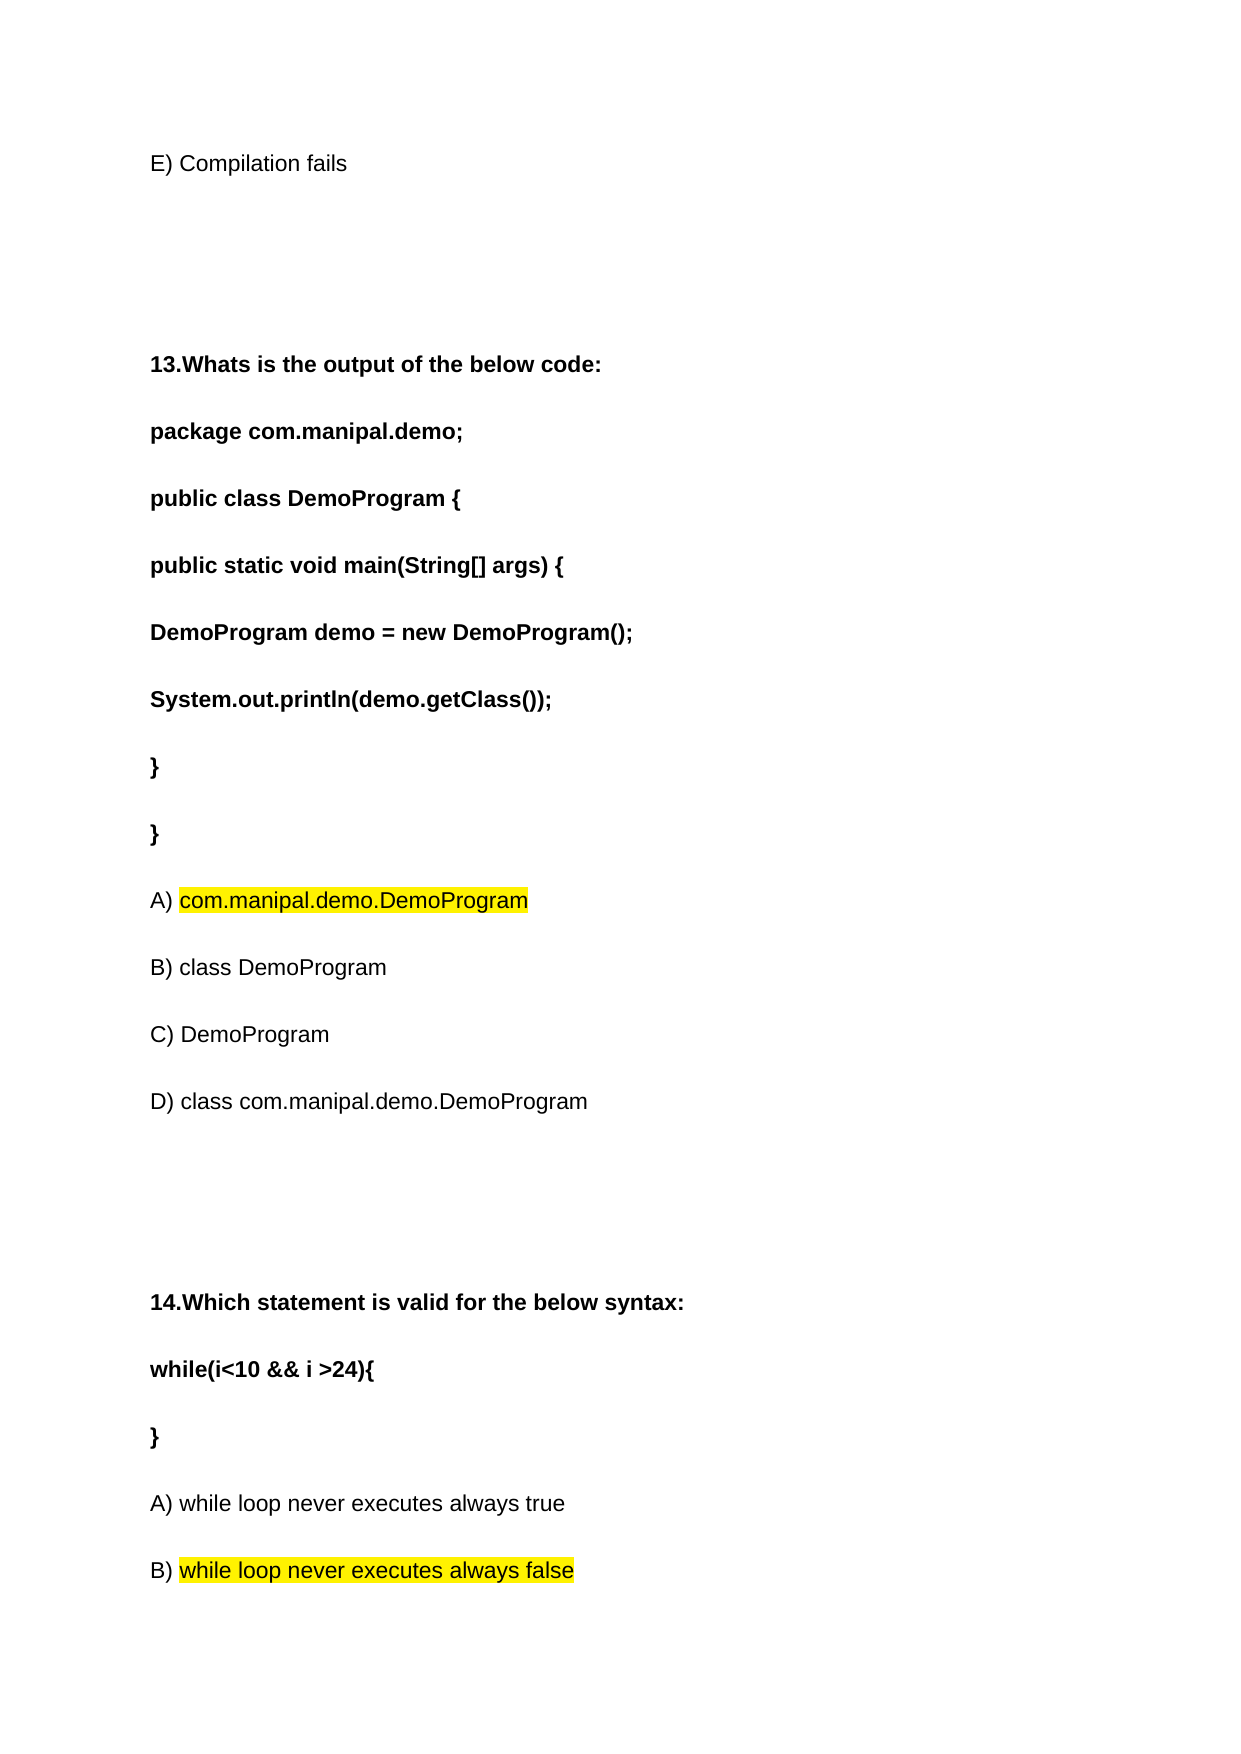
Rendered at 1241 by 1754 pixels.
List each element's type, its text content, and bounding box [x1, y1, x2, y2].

text D) class com.manipal.demo.DemoProgram [150, 1088, 1090, 1114]
text B) class DemoProgram [150, 954, 1090, 980]
text while(i<10 && i >24){ [150, 1356, 1090, 1382]
text B) while loop never executes always false [150, 1557, 1090, 1583]
text package com.manipal.demo; [150, 418, 1090, 444]
text DemoProgram demo = new DemoProgram(); [150, 619, 1090, 645]
text public class DemoProgram { [150, 485, 1090, 511]
text A) com.manipal.demo.DemoProgram [150, 887, 1090, 913]
text } [150, 753, 1090, 779]
text public static void main(String[] args) { [150, 552, 1090, 578]
text System.out.println(demo.getClass()); [150, 686, 1090, 712]
text } [150, 1423, 1090, 1449]
text 13.Whats is the output of the below code: [150, 351, 1090, 377]
text E) Compilation fails [150, 150, 1090, 176]
text C) DemoProgram [150, 1021, 1090, 1047]
text A) while loop never executes always true [150, 1489, 1090, 1516]
text } [150, 820, 1090, 846]
text 14.Which statement is valid for the below syntax: [150, 1289, 1090, 1315]
